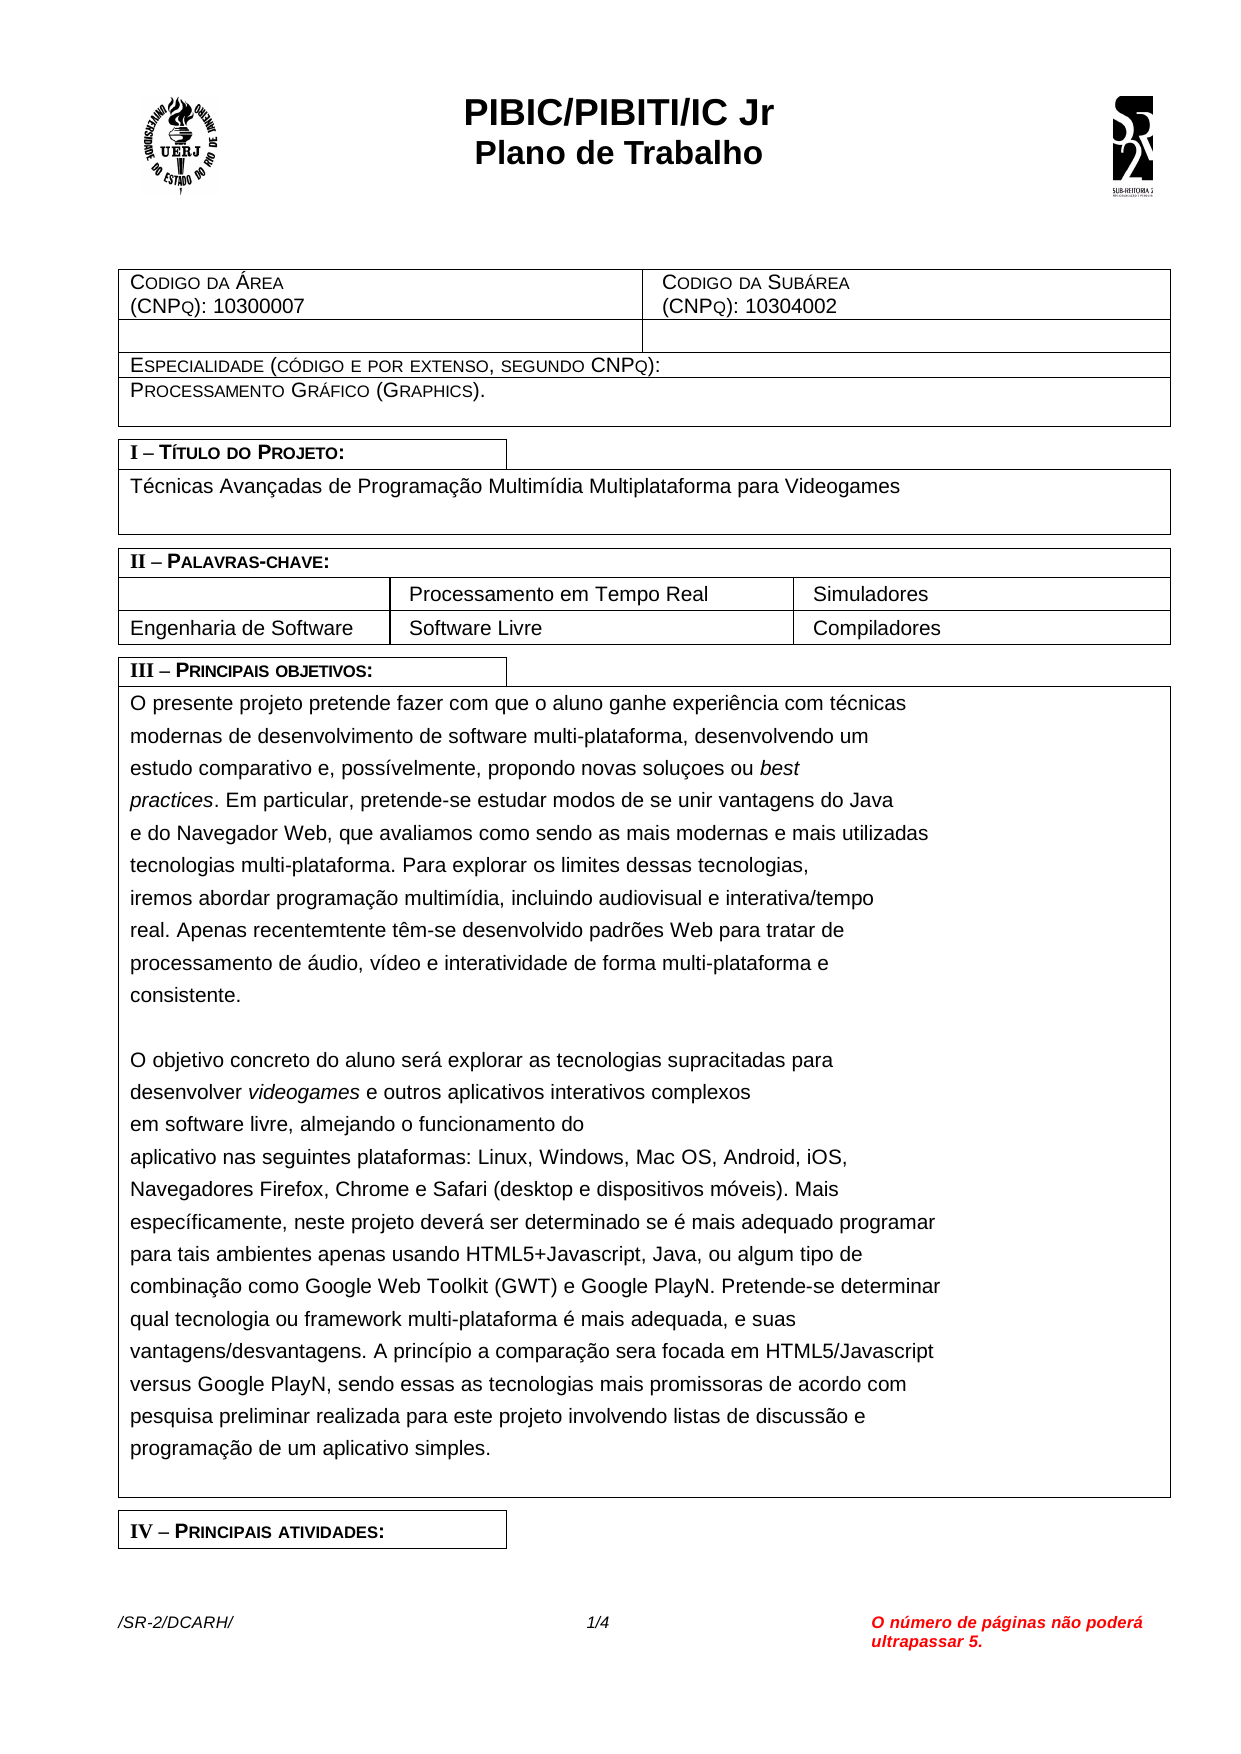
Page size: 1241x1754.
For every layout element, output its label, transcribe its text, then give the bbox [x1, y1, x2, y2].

table_cell III – Principais objetivos: [119, 658, 506, 686]
table_cell II – Palavras-chave: [119, 549, 1170, 577]
table_cell Processamento Gráfico (Graphics). [119, 378, 1170, 426]
table_cell [118, 645, 507, 657]
table_cell Software Livre [391, 611, 793, 644]
picture [1112, 96, 1153, 197]
table_cell [119, 320, 642, 352]
table_cell O presente projeto pretende fazer com que o aluno ganhe experiência com técnicas modernas de desenvolvimento de software multi-plataforma, desenvolvendo um estudo comparativo e, possívelmente, propondo novas soluçoes ou best practices. Em particular, pretende-se estudar modos de se unir vantagens do Java e do Navegador Web, que avaliamos como sendo as mais modernas e mais utilizadas tecnologias multi-plataforma. Para explorar os limites dessas tecnologias, iremos abordar programação multimídia, incluindo audiovisual e interativa/tempo real. Apenas recentemtente têm-se desenvolvido padrões Web para tratar de processamento de áudio, vídeo e interatividade de forma multi-plataforma e consistente. O objetivo concreto do aluno será explorar as tecnologias supracitadas para desenvolver videogames e outros aplicativos interativos complexos em software livre, almejando o funcionamento do aplicativo nas seguintes plataformas: Linux, Windows, Mac OS, Android, iOS, Navegadores Firefox, Chrome e Safari (desktop e dispositivos móveis). Mais específicamente, neste projeto deverá ser determinado se é mais adequado programar para tais ambientes apenas usando HTML5+Javascript, Java, ou algum tipo de combinação como Google Web Toolkit (GWT) e Google PlayN. Pretende-se determinar qual tecnologia ou framework multi-plataforma é mais adequada, e suas vantagens/desvantagens. A princípio a comparação sera focada em HTML5/Javascript versus Google PlayN, sendo essas as tecnologias mais promissoras de acordo com pesquisa preliminar realizada para este projeto involvendo listas de discussão e programação de um aplicativo simples. [119, 687, 1170, 1497]
table_cell [118, 255, 1171, 269]
picture [141, 95, 220, 196]
table_cell I – Título do Projeto: [119, 440, 506, 468]
table_cell [643, 320, 1170, 352]
table_cell IV – Principais atividades: [119, 1511, 506, 1548]
table_cell [118, 535, 1171, 547]
table_cell [507, 427, 1171, 439]
table_cell Engenharia de Software [119, 611, 389, 644]
table_cell [119, 578, 389, 610]
table_cell Codigo da Área (CNPq): 10300007 [119, 270, 642, 318]
table_cell Especialidade (código e por extenso, segundo CNPq): [119, 353, 1170, 377]
table_cell [507, 645, 1171, 657]
table_header [118, 240, 1171, 254]
table_cell Processamento em Tempo Real [391, 578, 793, 610]
table_cell [118, 427, 507, 439]
table_cell Compiladores [794, 611, 1170, 644]
table_cell [507, 1510, 1171, 1548]
table_cell Codigo da Subárea (CNPq): 10304002 [643, 270, 1170, 318]
table_cell [118, 1498, 507, 1510]
table_cell [507, 439, 1171, 468]
table_cell [507, 657, 1171, 686]
table_cell Técnicas Avançadas de Programação Multimídia Multiplataforma para Videogames [119, 470, 1170, 534]
table_cell [507, 1498, 1171, 1510]
table_cell Simuladores [794, 578, 1170, 610]
